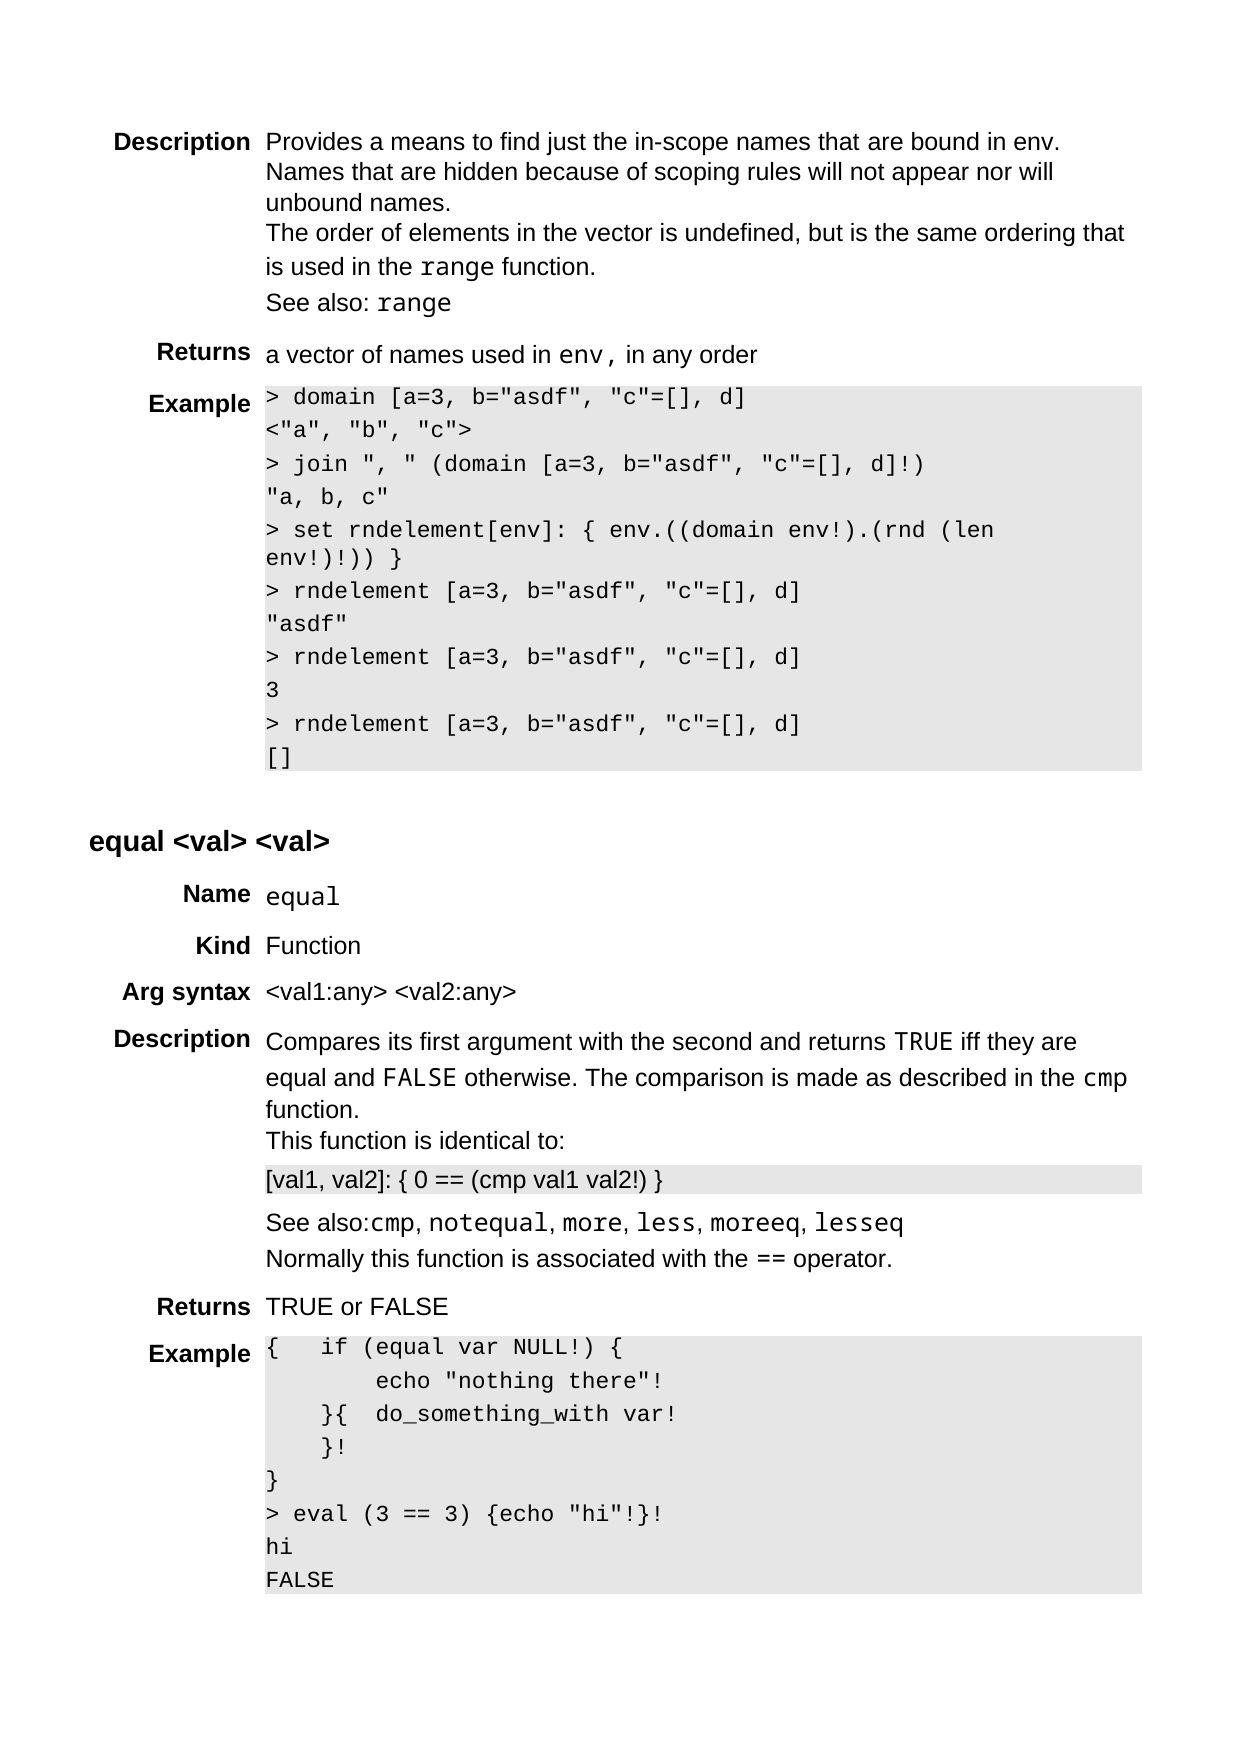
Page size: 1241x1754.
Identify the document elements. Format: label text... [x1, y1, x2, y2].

table_cell <val1:any> <val2:any> [263, 969, 1145, 1015]
table_cell Example [89, 380, 262, 777]
table_cell Function [263, 922, 1145, 968]
table_cell Returns [89, 1284, 262, 1330]
table_cell Kind [89, 922, 262, 968]
table_header equal [263, 870, 1145, 922]
table_cell { if (equal var NULL!) { echo "nothing there"! }{ do_something_with var! }! } > eval (3 == 3) {echo "hi"!}! hi FALSE [263, 1330, 1145, 1600]
table_cell Compares its first argument with the second and returns TRUE iff they are equal and FALSE otherwise. The comparison is made as described in the cmp function. This function is identical to: [val1, val2]: { 0 == (cmp val1 val2!) } See also:cmp, notequal, more, less, moreeq, lesseq Normally this function is associated with the == operator. [263, 1015, 1145, 1283]
table_cell Returns [89, 328, 262, 380]
table_cell Arg syntax [89, 969, 262, 1015]
table_cell Provides a means to find just the in-scope names that are bound in env. Names that are hidden because of scoping rules will not appear nor will unbound names. The order of elements in the vector is undefined, but is the same ordering that is used in the range function. See also: range [263, 118, 1145, 328]
table_cell Description [89, 1015, 262, 1283]
table_cell Example [89, 1330, 262, 1600]
table_cell TRUE or FALSE [263, 1284, 1145, 1330]
subtitle equal <val> <val> [88, 824, 1145, 858]
table_cell Description [89, 118, 262, 328]
table_cell > domain [a=3, b="asdf", "c"=[], d] <"a", "b", "c"> > join ", " (domain [a=3, b="asdf", "c"=[], d]!) "a, b, c" > set rndelement[env]: { env.((domain env!).(rnd (len env!)!)) } > rndelement [a=3, b="asdf", "c"=[], d] "asdf" > rndelement [a=3, b="asdf", "c"=[], d] 3 > rndelement [a=3, b="asdf", "c"=[], d] [] [263, 380, 1145, 777]
table_cell a vector of names used in env, in any order [263, 328, 1145, 380]
table_header Name [89, 870, 262, 922]
